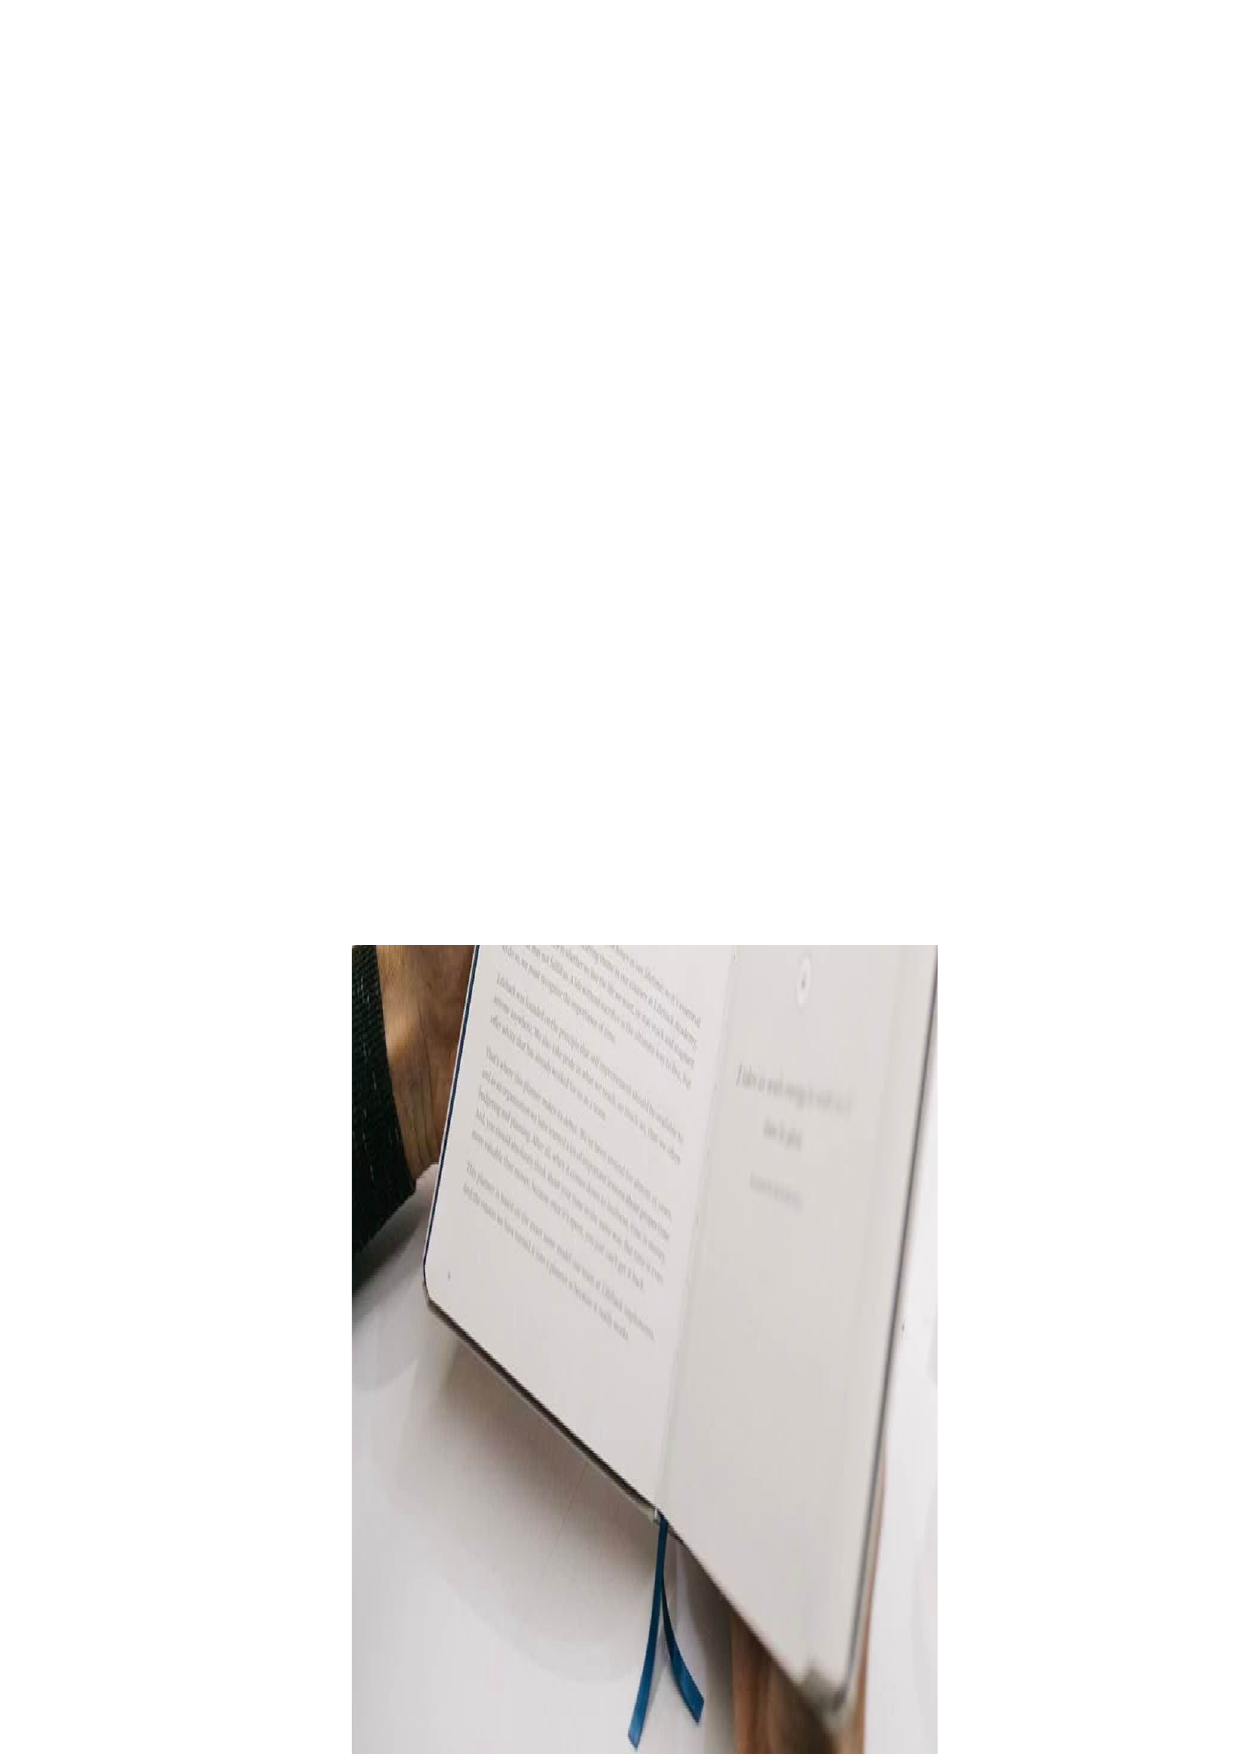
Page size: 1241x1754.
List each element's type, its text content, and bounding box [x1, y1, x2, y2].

text nnnn [118, 945, 351, 1754]
text nnnn [938, 945, 1221, 1754]
picture [351, 945, 938, 1754]
